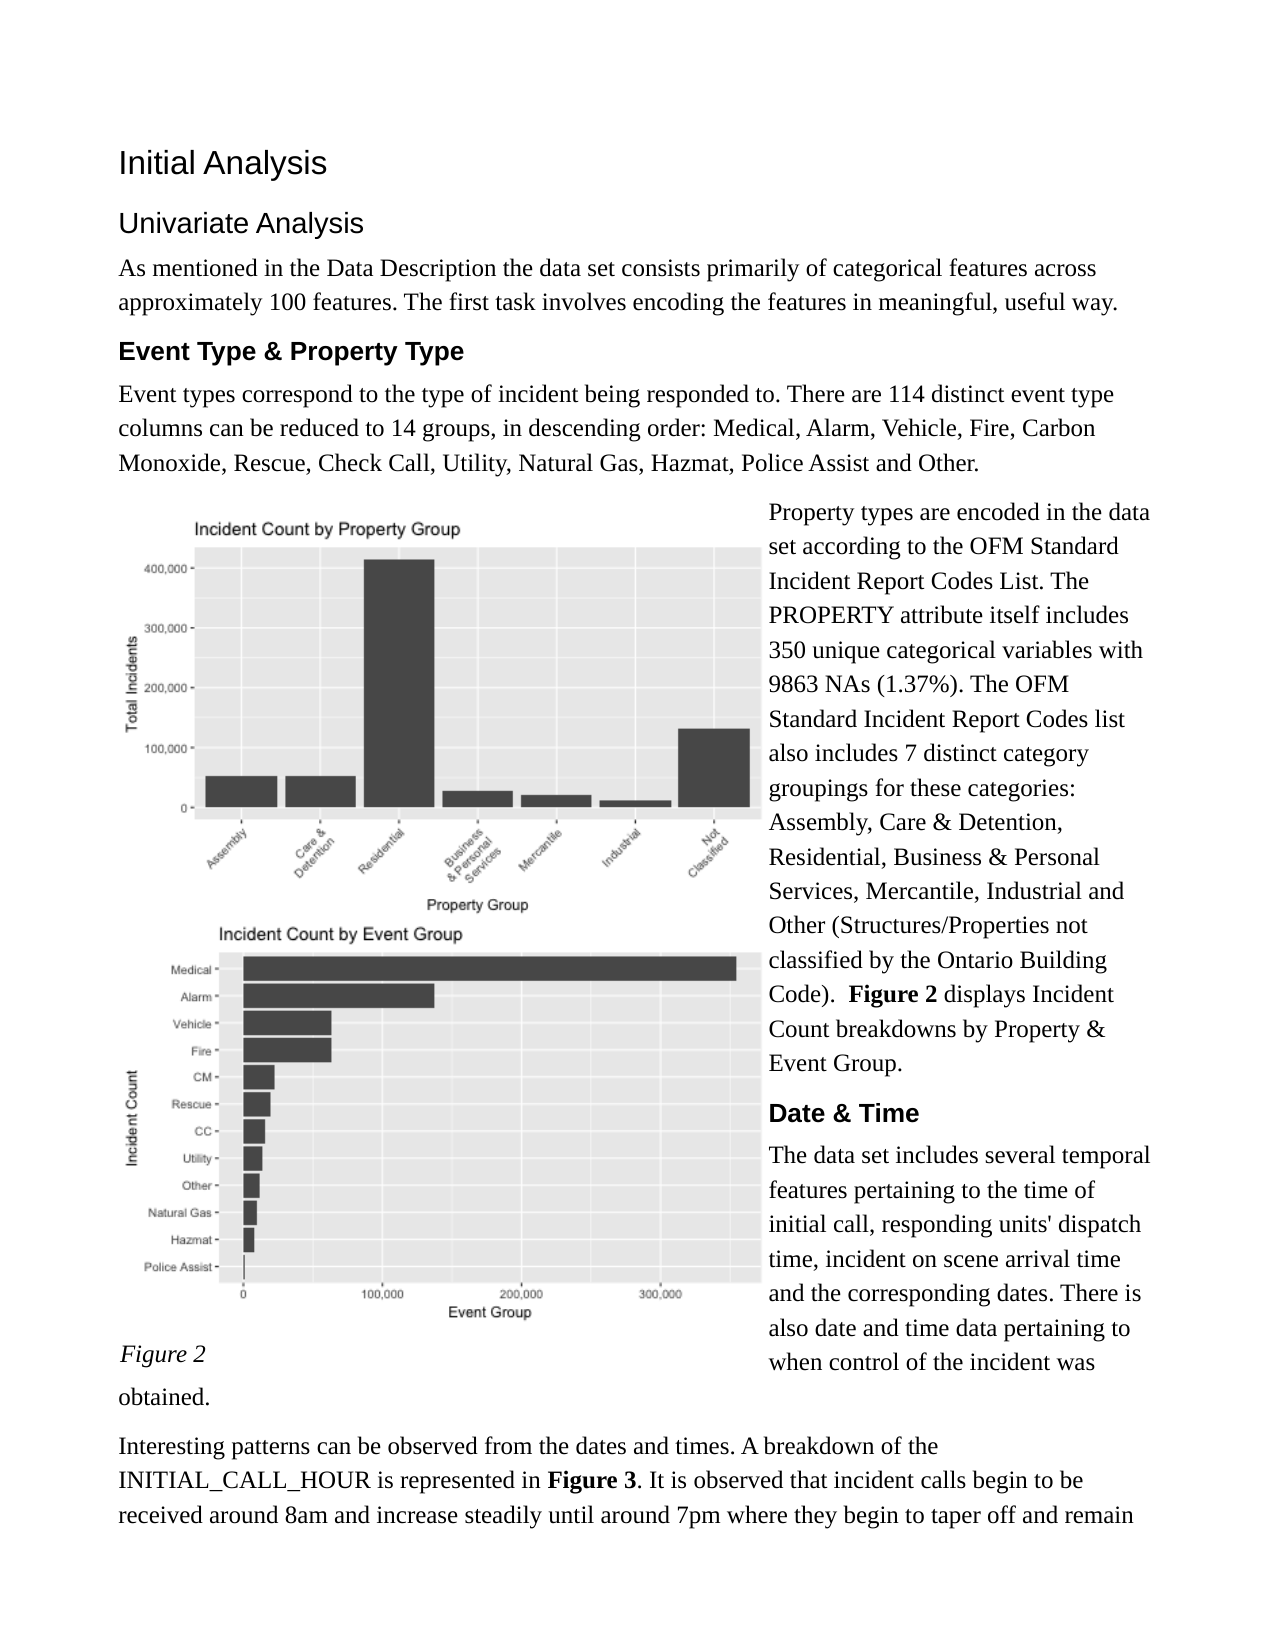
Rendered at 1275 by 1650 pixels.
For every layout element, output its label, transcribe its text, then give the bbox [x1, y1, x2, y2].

subtitle Initial Analysis [118, 143, 1157, 182]
text Figure 2 [120, 1339, 768, 1367]
text The data set includes several temporal features pertaining to the time of initial call, responding units' dispatch time, incident on scene arrival time and the corresponding dates. There is also date and time data pertaining to when control of the incident was obtained. [118, 1140, 1157, 1410]
text Event types correspond to the type of incident being responded to. There are 114 distinct event type columns can be reduced to 14 groups, in descending order: Medical, Alarm, Vehicle, Fire, Carbon Monoxide, Rescue, Check Call, Utility, Natural Gas, Hazmat, Police Assist and Other. [118, 379, 1157, 477]
subtitle Event Type & Property Type [118, 336, 1157, 366]
text As mentioned in the Data Description the data set consists primarily of categorical features across approximately 100 features. The first task involves encoding the features in meaningful, useful way. [118, 253, 1157, 316]
text Property types are encoded in the data set according to the OFM Standard Incident Report Codes List. The PROPERTY attribute itself includes 350 unique categorical variables with 9863 NAs (1.37%). The OFM Standard Incident Report Codes list also includes 7 distinct category groupings for these categories: Assembly, Care & Detention, Residential, Business & Personal Services, Mercantile, Industrial and Other (Structures/Properties not classified by the Ontario Building Code). Figure 2 displays Incident Count breakdowns by Property & Event Group. [118, 497, 1157, 1077]
text Interesting patterns can be observed from the dates and times. A breakdown of the INITIAL_CALL_HOUR is represented in Figure 3. It is observed that incident calls begin to be received around 8am and increase steadily until around 7pm where they begin to taper off and remain [118, 1431, 1157, 1528]
subtitle Date & Time [769, 1098, 1157, 1128]
subtitle Univariate Analysis [118, 207, 1157, 240]
picture [119, 515, 769, 1327]
